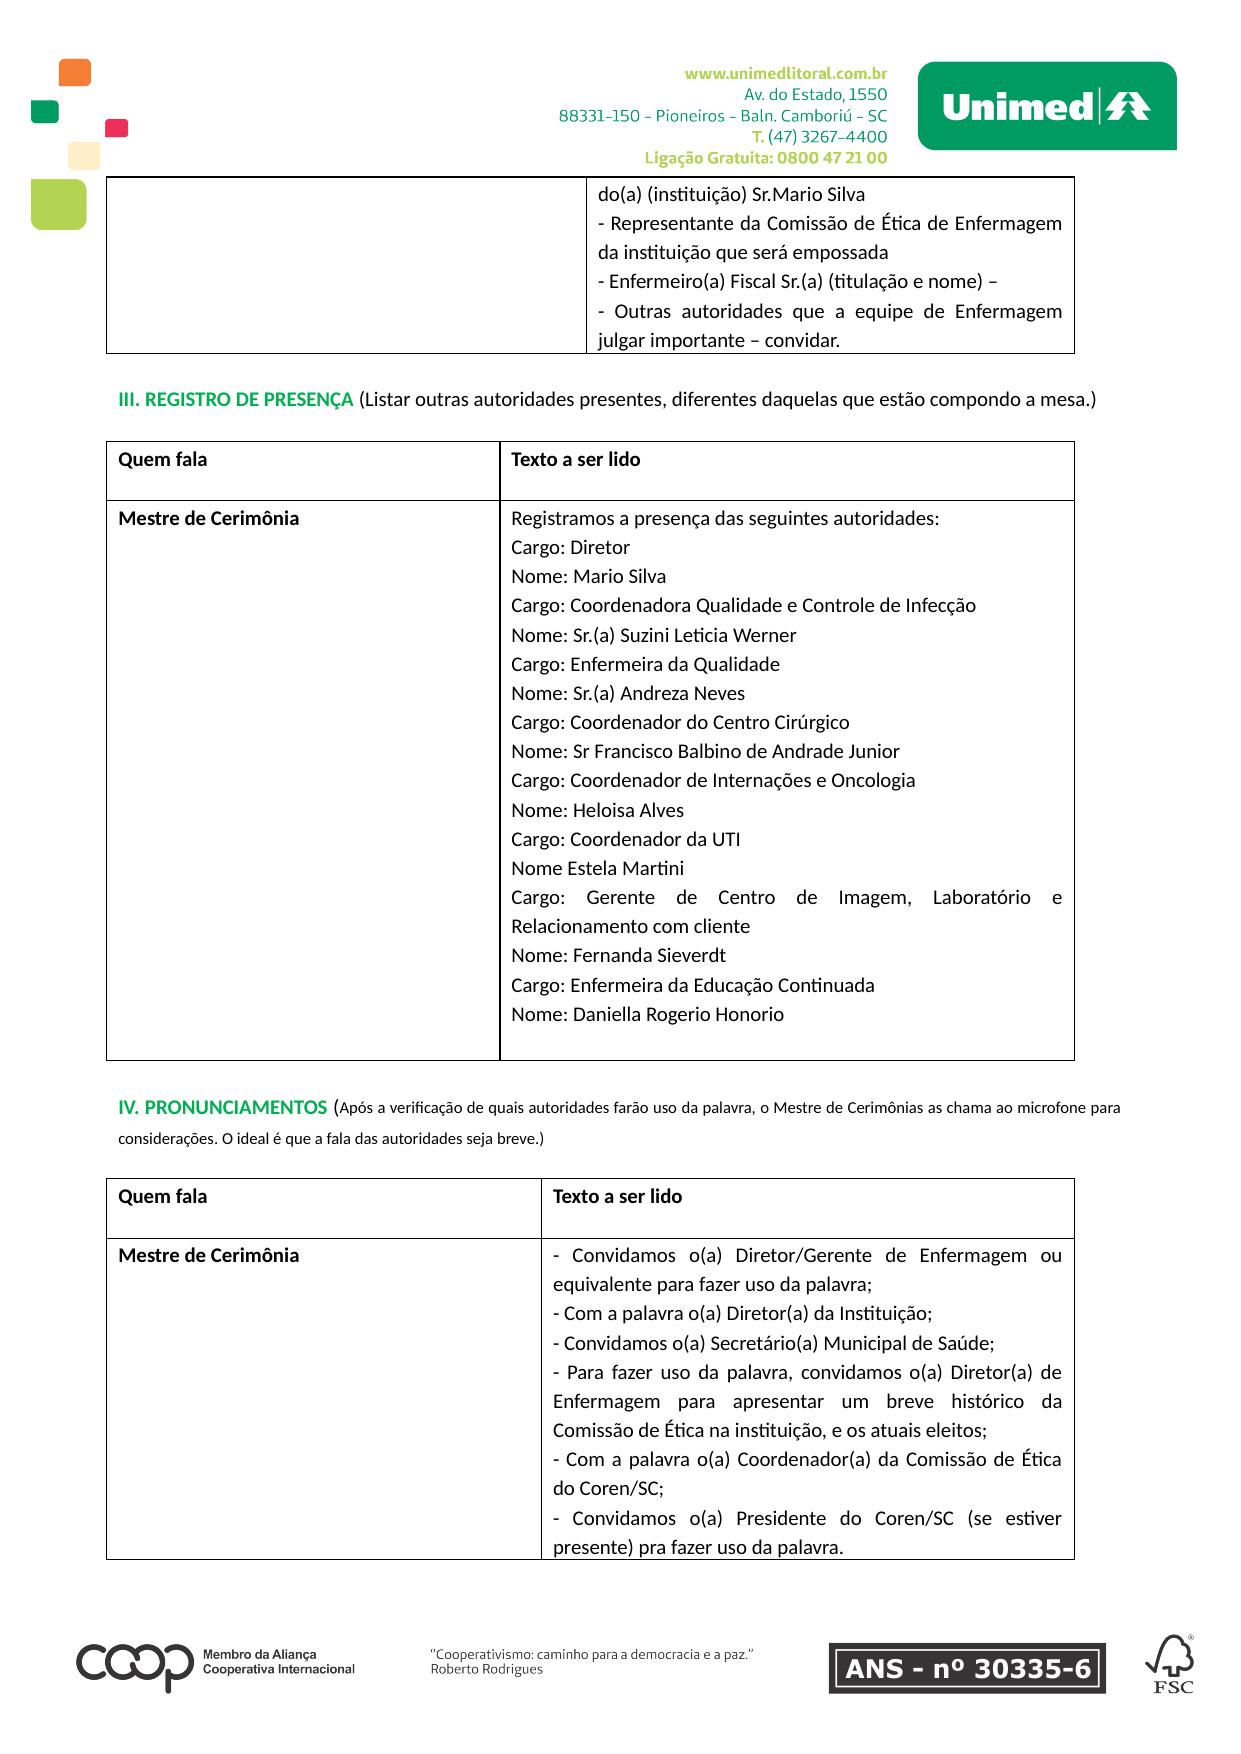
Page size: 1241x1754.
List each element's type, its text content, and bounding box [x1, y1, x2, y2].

text III. REGISTRO DE PRESENÇA (Listar outras autoridades presentes, diferentes daquelas que estão compondo a mesa.) [118, 383, 1122, 412]
table_header Quem fala [107, 442, 499, 500]
picture [1, 1577, 1239, 1754]
picture [107, 178, 586, 236]
table_header Texto a ser lido [501, 442, 1074, 500]
table_cell Registramos a presença das seguintes autoridades: Cargo: Diretor Nome: Mario Silva Cargo: Coordenadora Qualidade e Controle de Infecção Nome: Sr.(a) Suzini Leticia Werner Cargo: Enfermeira da Qualidade Nome: Sr.(a) Andreza Neves Cargo: Coordenador do Centro Cirúrgico Nome: Sr Francisco Balbino de Andrade Junior Cargo: Coordenador de Internações e Oncologia Nome: Heloisa Alves Cargo: Coordenador da UTI Nome Estela Martini Cargo: Gerente de Centro de Imagem, Laboratório e Relacionamento com cliente Nome: Fernanda Sieverdt Cargo: Enfermeira da Educação Continuada Nome: Daniella Rogerio Honorio [501, 501, 1074, 1060]
table_cell [107, 236, 586, 352]
table_cell Mestre de Cerimônia [107, 1239, 541, 1559]
table_cell Mestre de Cerimônia [107, 501, 499, 1060]
table_header Quem fala [107, 1179, 541, 1237]
table_header Texto a ser lido [542, 1179, 1074, 1237]
picture [587, 178, 1074, 236]
text IV. PRONUNCIAMENTOS (Após a verificação de quais autoridades farão uso da palavra, o Mestre de Cerimônias as chama ao microfone para considerações. O ideal é que a fala das autoridades seja breve.) [118, 1091, 1122, 1149]
table_cell Convidamos para compor a mesa as seguintes autoridades: - Presidente do Coren/SC – ou representante. Sr.(a) (titulação e nome) - Coordenador(a) da Comissão de Ética do Coren/SC – ou representante Sr.(a) (titulação e nome) - Secretário(a) Municipal de Saúde – ou representante Sr.(a) (titulação e nome) - Diretor(a) da Instituição – ou representante Sr.(a) (titulação e nome) - Diretor/Gerente de Enfermagem ou equivalente do(a) (instituição) Sr.Mario Silva - Representante da Comissão de Ética de Enfermagem da instituição que será empossada - Enfermeiro(a) Fiscal Sr.(a) (titulação e nome) – - Outras autoridades que a equipe de Enfermagem julgar importante – convidar. [587, 236, 1074, 352]
table_cell - Convidamos o(a) Diretor/Gerente de Enfermagem ou equivalente para fazer uso da palavra; - Com a palavra o(a) Diretor(a) da Instituição; - Convidamos o(a) Secretário(a) Municipal de Saúde; - Para fazer uso da palavra, convidamos o(a) Diretor(a) de Enfermagem para apresentar um breve histórico da Comissão de Ética na instituição, e os atuais eleitos; - Com a palavra o(a) Coordenador(a) da Comissão de Ética do Coren/SC; - Convidamos o(a) Presidente do Coren/SC (se estiver presente) pra fazer uso da palavra. [542, 1239, 1074, 1559]
picture [1, 0, 1239, 236]
